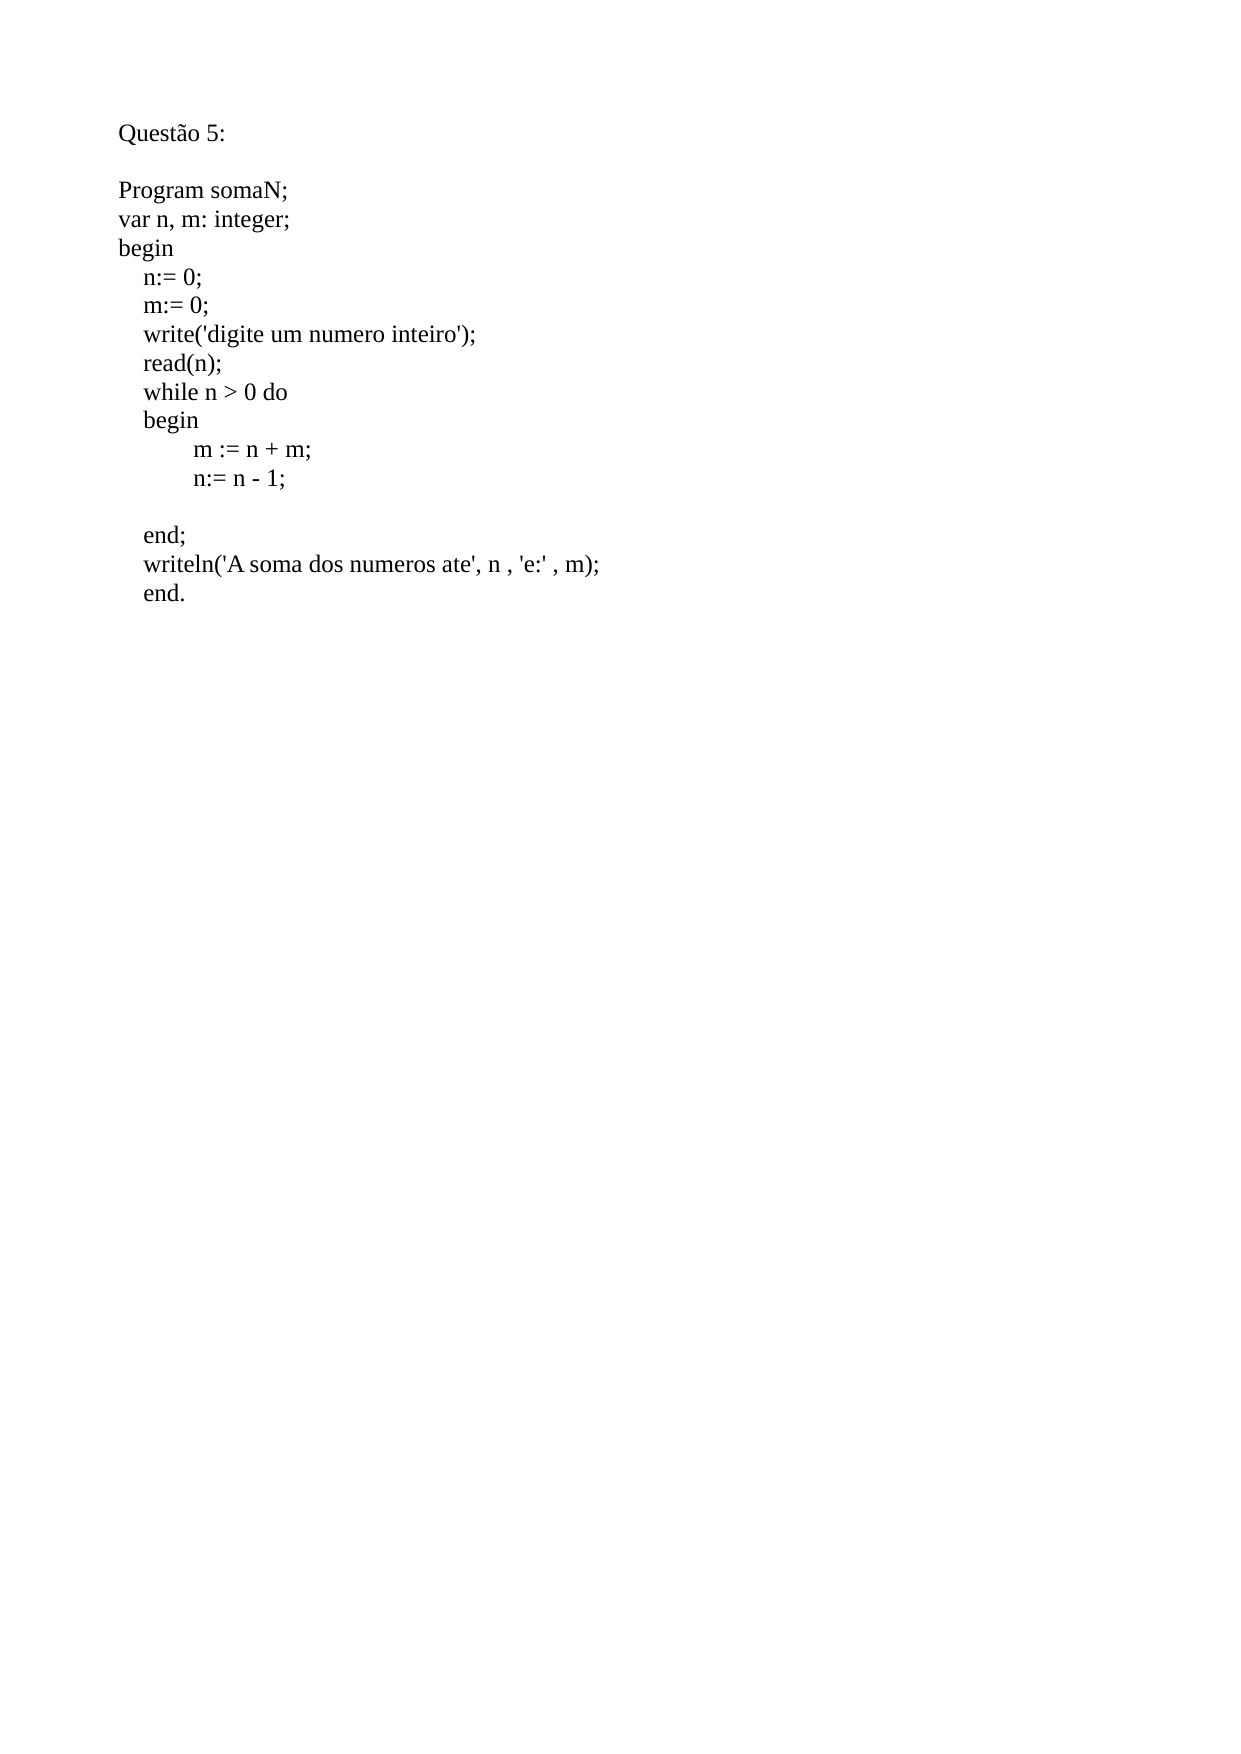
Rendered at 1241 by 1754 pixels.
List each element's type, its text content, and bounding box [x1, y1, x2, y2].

text writeln('A soma dos numeros ate', n , 'e:' , m); [118, 549, 1122, 578]
text m:= 0; [118, 291, 1122, 319]
text n:= 0; [118, 262, 1122, 291]
text m := n + m; [118, 434, 1122, 463]
text while n > 0 do [118, 377, 1122, 406]
text Program somaN; [118, 176, 1122, 204]
text end; [118, 521, 1122, 549]
text read(n); [118, 348, 1122, 377]
text Questão 5: [118, 118, 1122, 147]
text var n, m: integer; [118, 204, 1122, 233]
text begin [118, 406, 1122, 434]
text end. [118, 578, 1122, 607]
text begin [118, 233, 1122, 262]
text write('digite um numero inteiro'); [118, 319, 1122, 348]
text n:= n - 1; [118, 463, 1122, 492]
